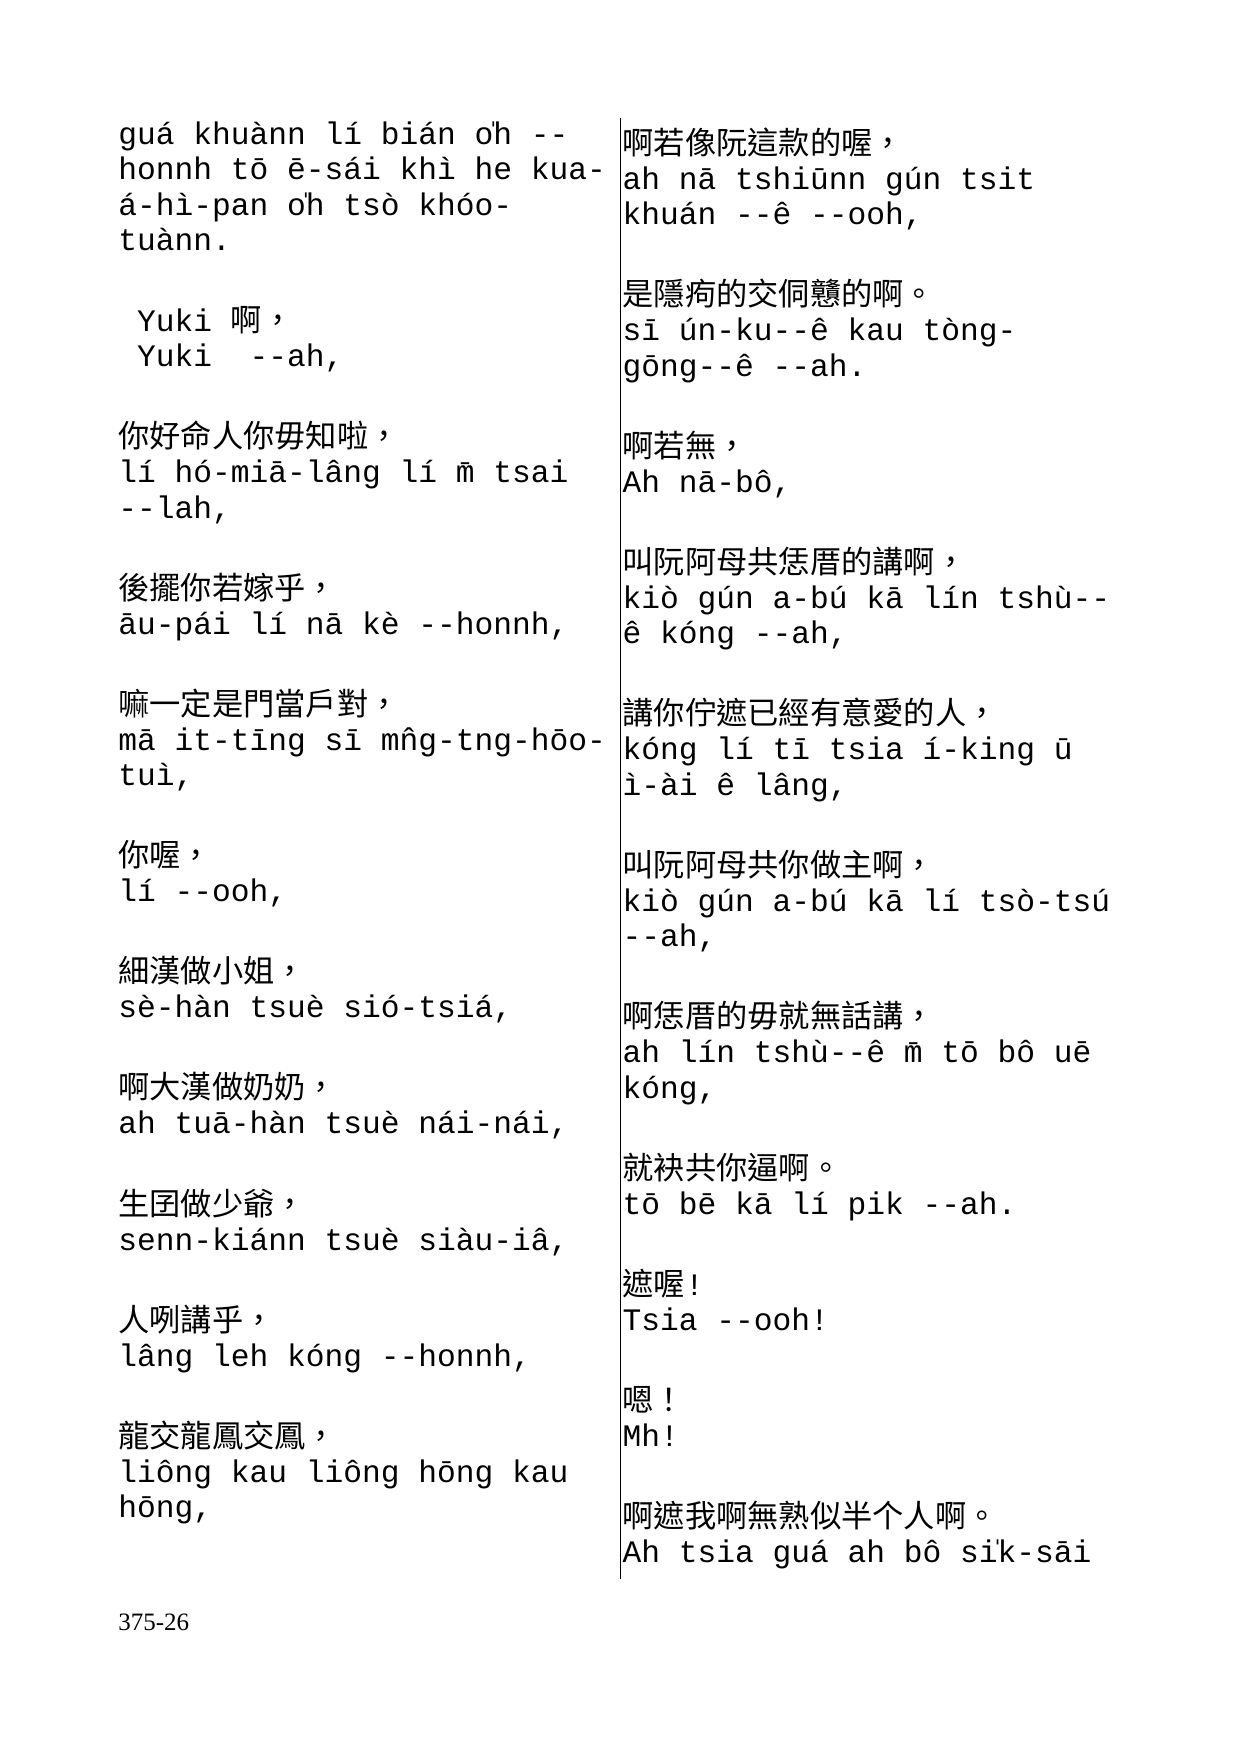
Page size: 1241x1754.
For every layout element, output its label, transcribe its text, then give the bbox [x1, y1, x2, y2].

text 後擺你若嫁乎， [118, 563, 618, 608]
text ah lín tshù--ê m̄ tō bô uē kóng, [622, 1037, 1122, 1107]
text 啊大漢做奶奶， [118, 1063, 618, 1108]
text tō bē kā lí pik --ah. [622, 1188, 1122, 1223]
text 啊恁厝的毋就無話講， [622, 991, 1122, 1037]
text 啊若無， [622, 421, 1122, 466]
text ah tuā-hàn tsuè nái-nái, [118, 1108, 618, 1143]
text 你喔， [118, 831, 618, 876]
text 叫阮阿母共你做主啊， [622, 840, 1122, 885]
text 嗯！ [622, 1375, 1122, 1421]
text lí --ooh, [118, 876, 618, 911]
text 叫阮阿母共恁厝的講啊， [622, 537, 1122, 582]
text 是隱痀的交侗戇的啊。 [622, 269, 1122, 315]
text Ah nā-bô, [622, 466, 1122, 502]
text 你好命人你毋知啦， [118, 412, 618, 457]
text sè-hàn tsuè sió-tsiá, [118, 992, 618, 1027]
text 就袂共你逼啊。 [622, 1143, 1122, 1188]
text Ah tsia guá ah bô si̍k-sāi [622, 1537, 1122, 1572]
text ah nā tshiūnn gún tsit khuán --ê --ooh, [622, 163, 1122, 234]
text 遮喔! [622, 1259, 1122, 1304]
text kóng lí tī tsia í-king ū ì-ài ê lâng, [622, 734, 1122, 804]
text Yuki --ah, [118, 341, 618, 376]
text lí hó-miā-lâng lí m̄ tsai --lah, [118, 457, 618, 528]
text 細漢做小姐， [118, 947, 618, 992]
text liông kau liông hōng kau hōng, [118, 1456, 618, 1527]
text 啊若像阮這款的喔， [622, 118, 1122, 163]
text mā it-tīng sī mn̂g-tng-hōo-tuì, [118, 724, 618, 795]
text kiò gún a-bú kā lí tsò-tsú --ah, [622, 885, 1122, 956]
text Yuki 啊， [118, 295, 618, 341]
text 講你佇遮已經有意愛的人， [622, 688, 1122, 734]
text 啊遮我啊無熟似半个人啊。 [622, 1491, 1122, 1537]
text sī ún-ku--ê kau tòng-gōng--ê --ah. [622, 315, 1122, 386]
text lâng leh kóng --honnh, [118, 1340, 618, 1375]
text Tsia --ooh! [622, 1304, 1122, 1340]
text 人咧講乎， [118, 1295, 618, 1340]
text Mh! [622, 1421, 1122, 1456]
text 生囝做少爺， [118, 1179, 618, 1224]
text 龍交龍鳳交鳳， [118, 1411, 618, 1456]
text 嘛一定是門當戶對， [118, 679, 618, 724]
text guá khuànn lí bián o̍h --honnh tō ē-sái khì he kua-á-hì-pan o̍h tsò khóo-tuànn. [118, 118, 618, 260]
text āu-pái lí nā kè --honnh, [118, 608, 618, 644]
text kiò gún a-bú kā lín tshù--ê kóng --ah, [622, 582, 1122, 653]
text senn-kiánn tsuè siàu-iâ, [118, 1224, 618, 1259]
